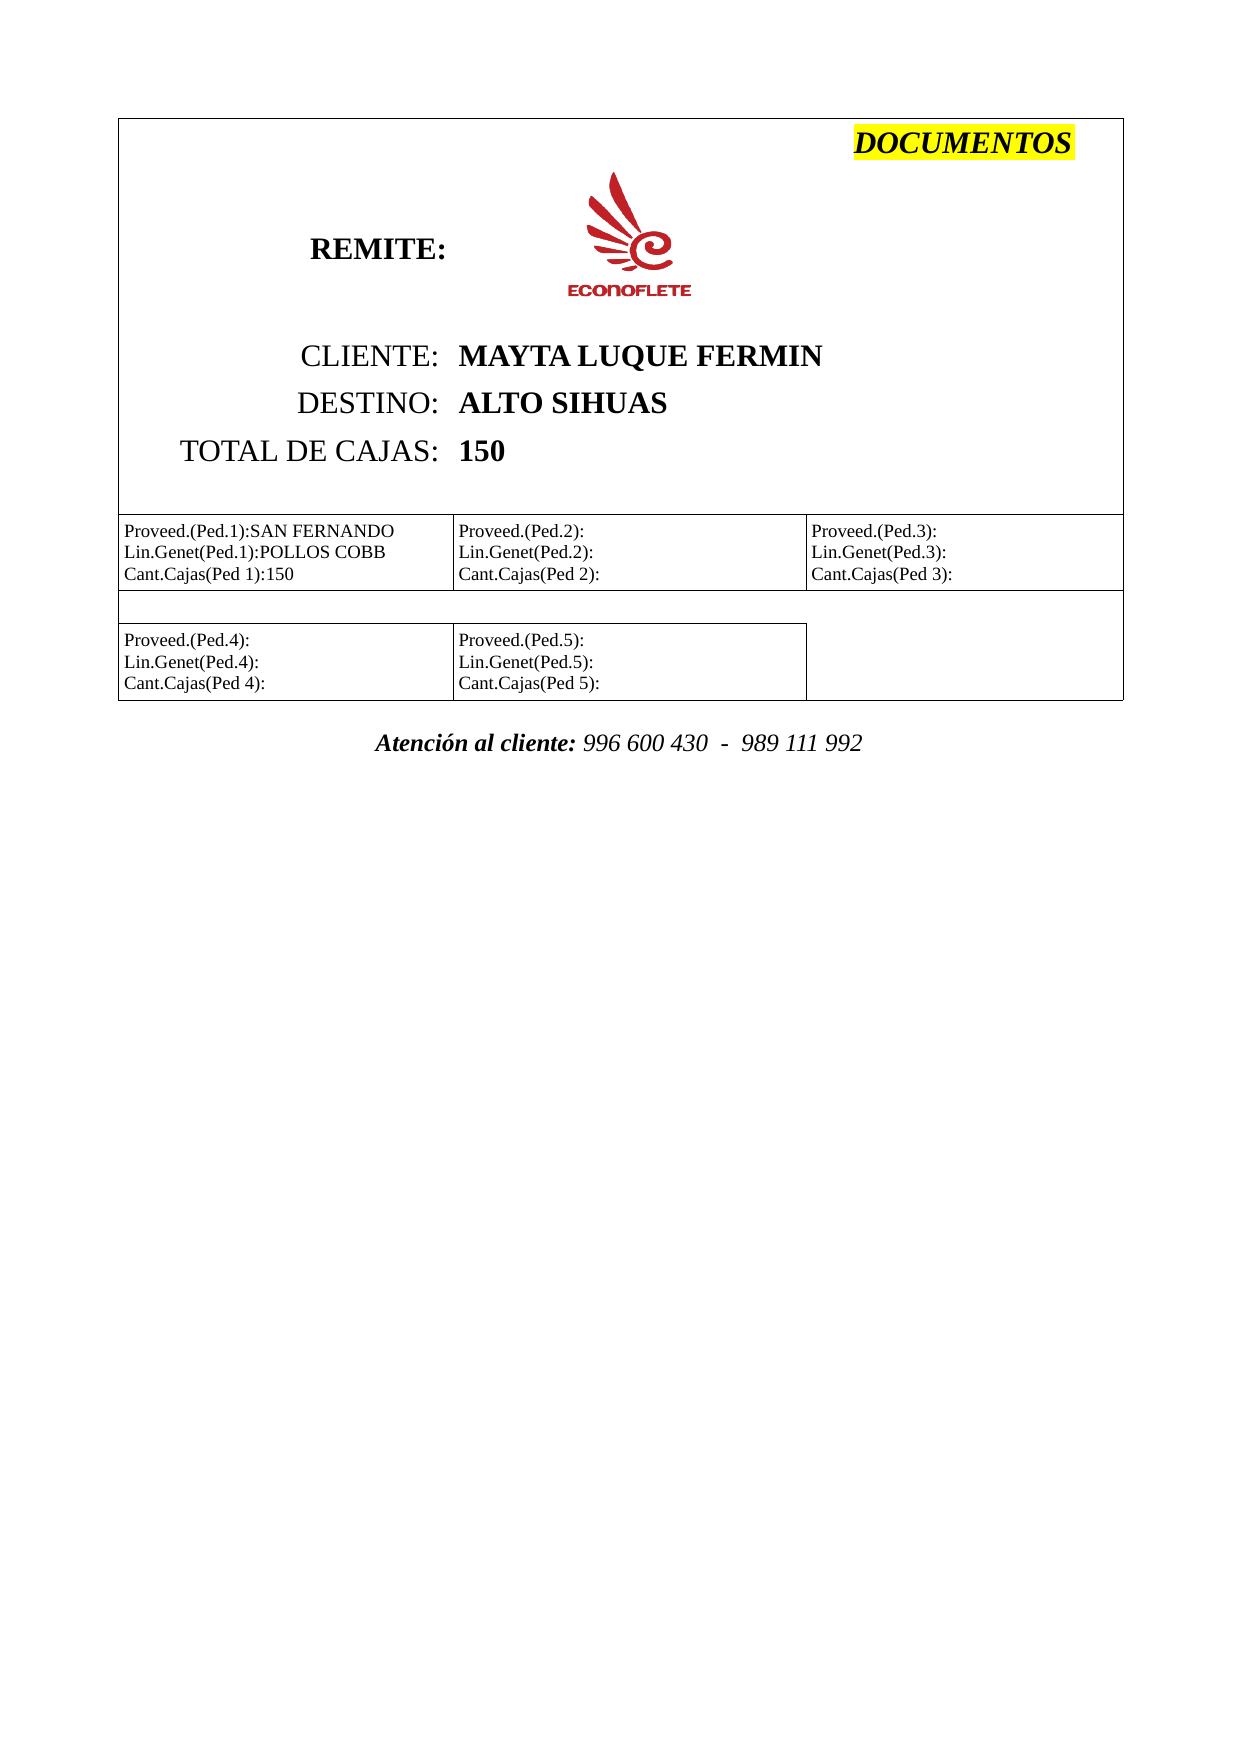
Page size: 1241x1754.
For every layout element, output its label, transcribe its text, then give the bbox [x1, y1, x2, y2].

picture [552, 171, 707, 297]
table_cell [807, 623, 1123, 699]
table_cell Proveed.(Ped.4): Lin.Genet(Ped.4): Cant.Cajas(Ped 4): [119, 624, 453, 699]
table_cell Proveed.(Ped.5): Lin.Genet(Ped.5): Cant.Cajas(Ped 5): [454, 624, 806, 699]
table_cell [806, 379, 1123, 426]
table_cell [806, 591, 1123, 623]
table_cell [806, 166, 1123, 332]
table_cell Proveed.(Ped.3): Lin.Genet(Ped.3): Cant.Cajas(Ped 3): [807, 515, 1123, 590]
table_cell [806, 474, 1123, 514]
table_cell REMITE: [119, 166, 453, 332]
text Atención al cliente: 996 600 430 - 989 111 992 [118, 728, 1122, 757]
table_cell 150 [453, 426, 1123, 474]
table_cell TOTAL DE CAJAS: [119, 426, 453, 474]
table_header [453, 119, 806, 166]
table_cell CLIENTE: [119, 332, 453, 379]
table_cell Proveed.(Ped.1):SAN FERNANDO Lin.Genet(Ped.1):POLLOS COBB Cant.Cajas(Ped 1):150 [119, 515, 453, 590]
table_cell [453, 166, 806, 332]
table_header DOCUMENTOS [806, 119, 1123, 166]
table_cell [453, 591, 806, 623]
table_cell MAYTA LUQUE FERMIN [453, 332, 1123, 379]
table_cell [119, 591, 453, 623]
table_header [119, 119, 453, 166]
table_cell Proveed.(Ped.2): Lin.Genet(Ped.2): Cant.Cajas(Ped 2): [454, 515, 806, 590]
table_cell [453, 474, 806, 514]
table_cell [119, 474, 453, 514]
table_cell ALTO SIHUAS [453, 379, 806, 426]
table_cell DESTINO: [119, 379, 453, 426]
